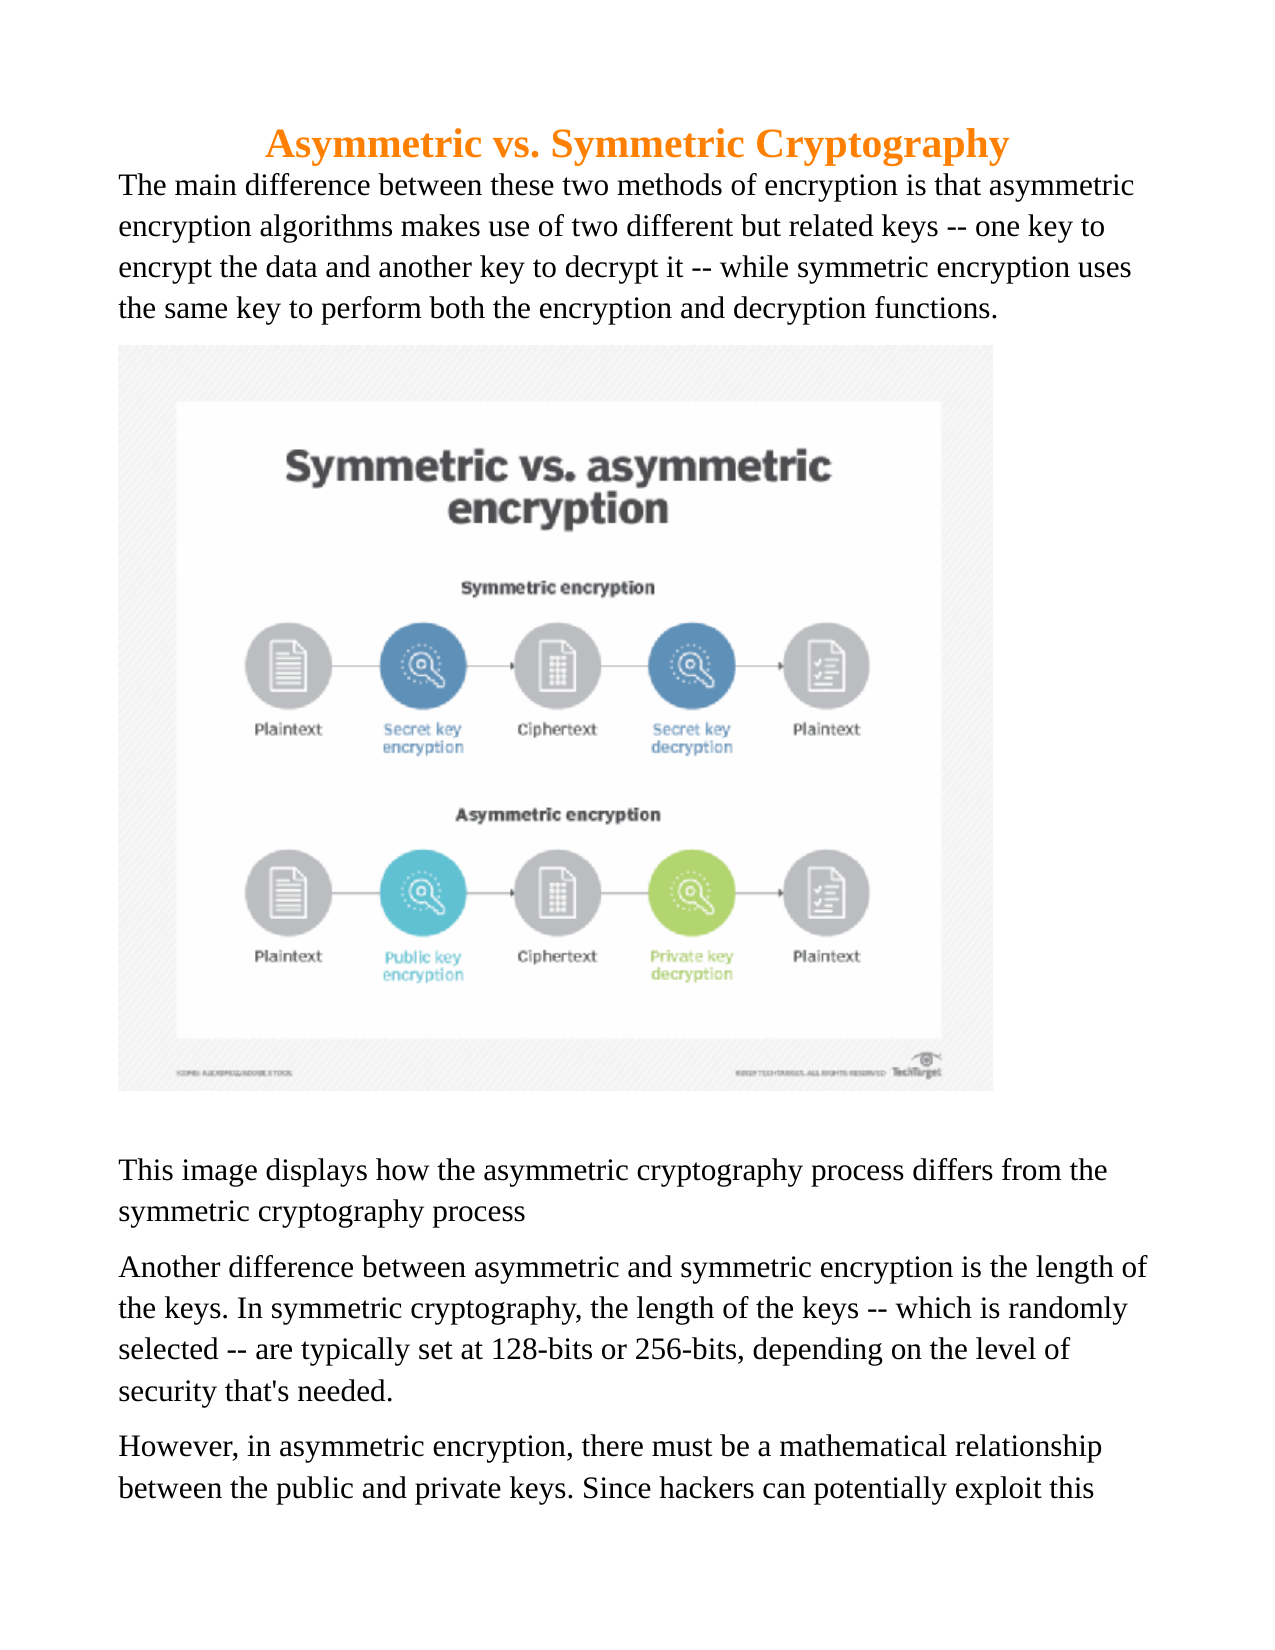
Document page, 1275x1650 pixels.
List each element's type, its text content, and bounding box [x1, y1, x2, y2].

text However, in asymmetric encryption, there must be a mathematical relationship between the public and private keys. Since hackers can potentially exploit this [118, 1428, 1157, 1505]
text Another difference between asymmetric and symmetric encryption is the length of the keys. In symmetric cryptography, the length of the keys -- which is randomly selected -- are typically set at 128-bits or 256-bits, depending on the level of security that's needed. [118, 1248, 1157, 1408]
subtitle Asymmetric vs. Symmetric Cryptography [118, 118, 1157, 166]
text The main difference between these two methods of encryption is that asymmetric encryption algorithms makes use of two different but related keys -- one key to encrypt the data and another key to decrypt it -- while symmetric encryption uses the same key to perform both the encryption and decryption functions. [118, 166, 1157, 326]
text This image displays how the asymmetric cryptography process differs from the symmetric cryptography process [118, 1151, 1157, 1228]
